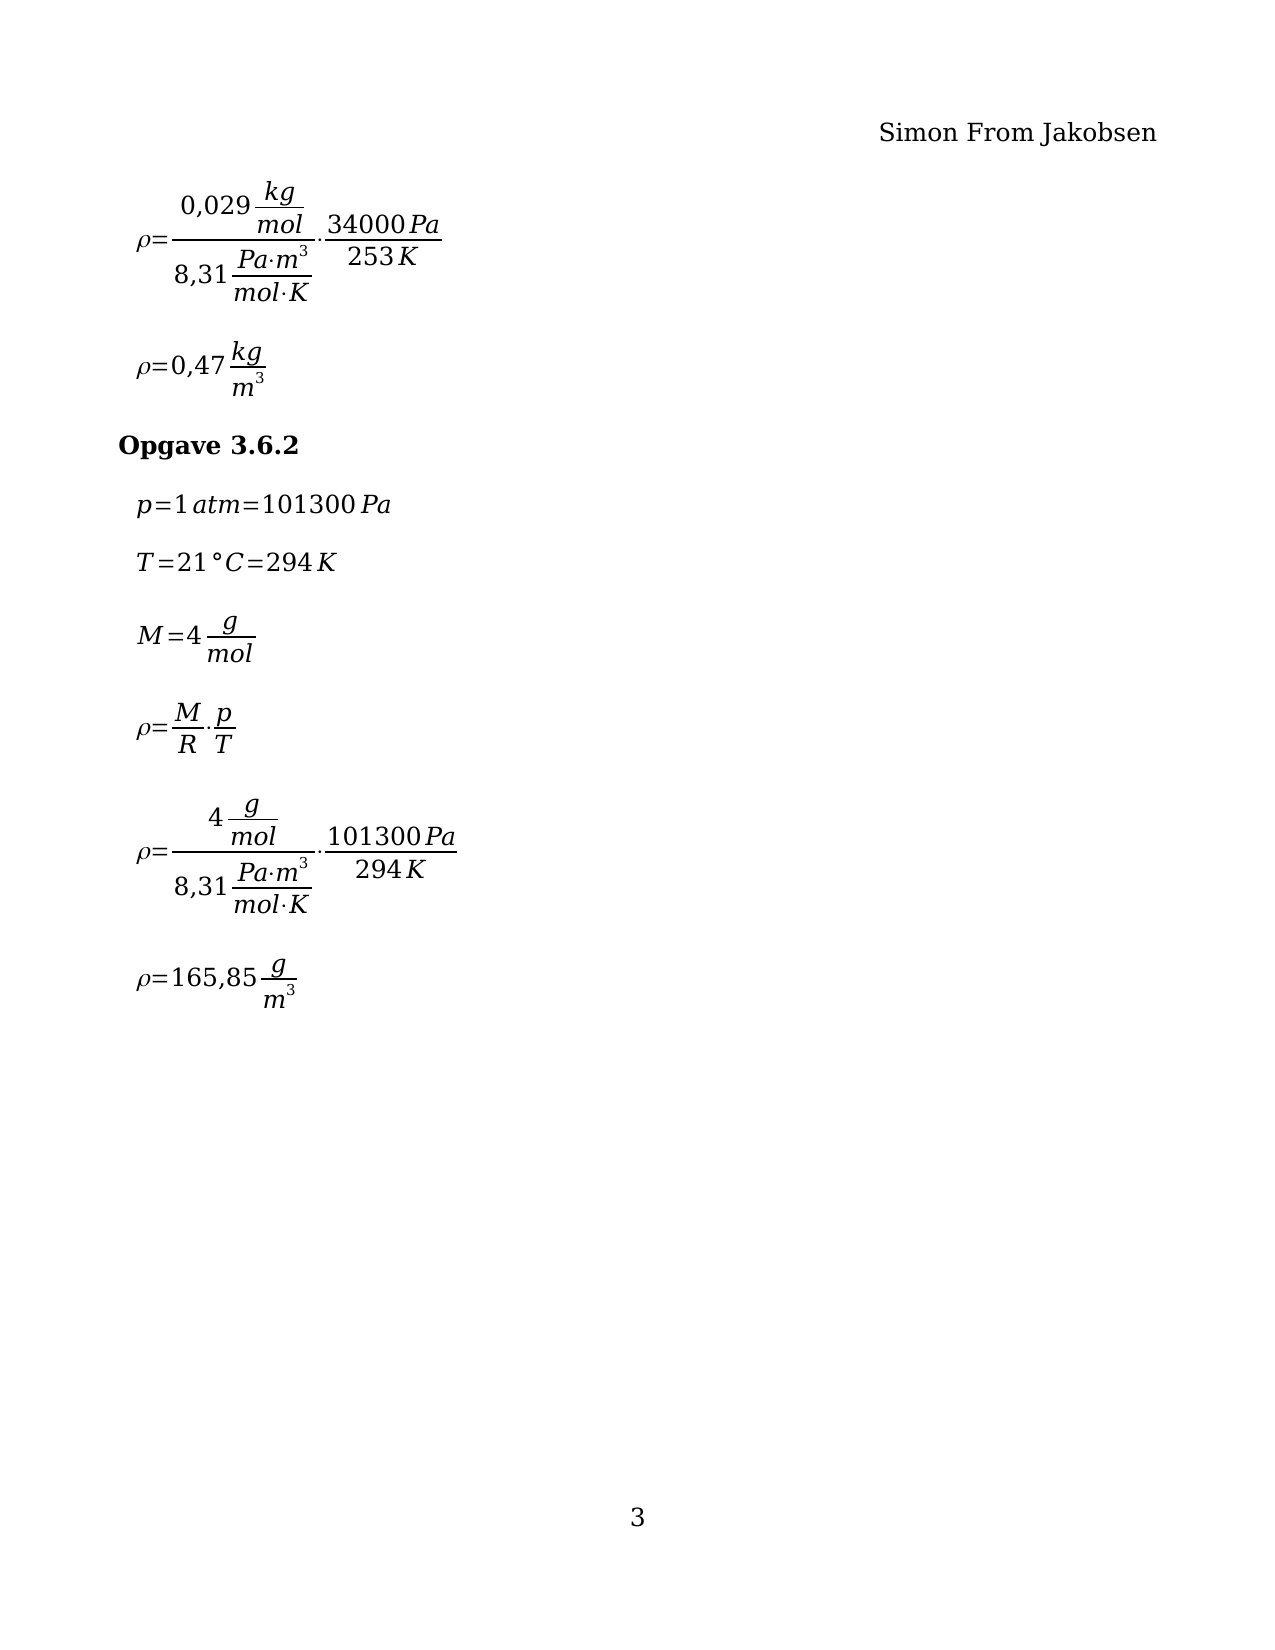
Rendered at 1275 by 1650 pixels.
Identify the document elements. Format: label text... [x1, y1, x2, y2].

text Opgave 3.6.2 [118, 431, 1157, 460]
